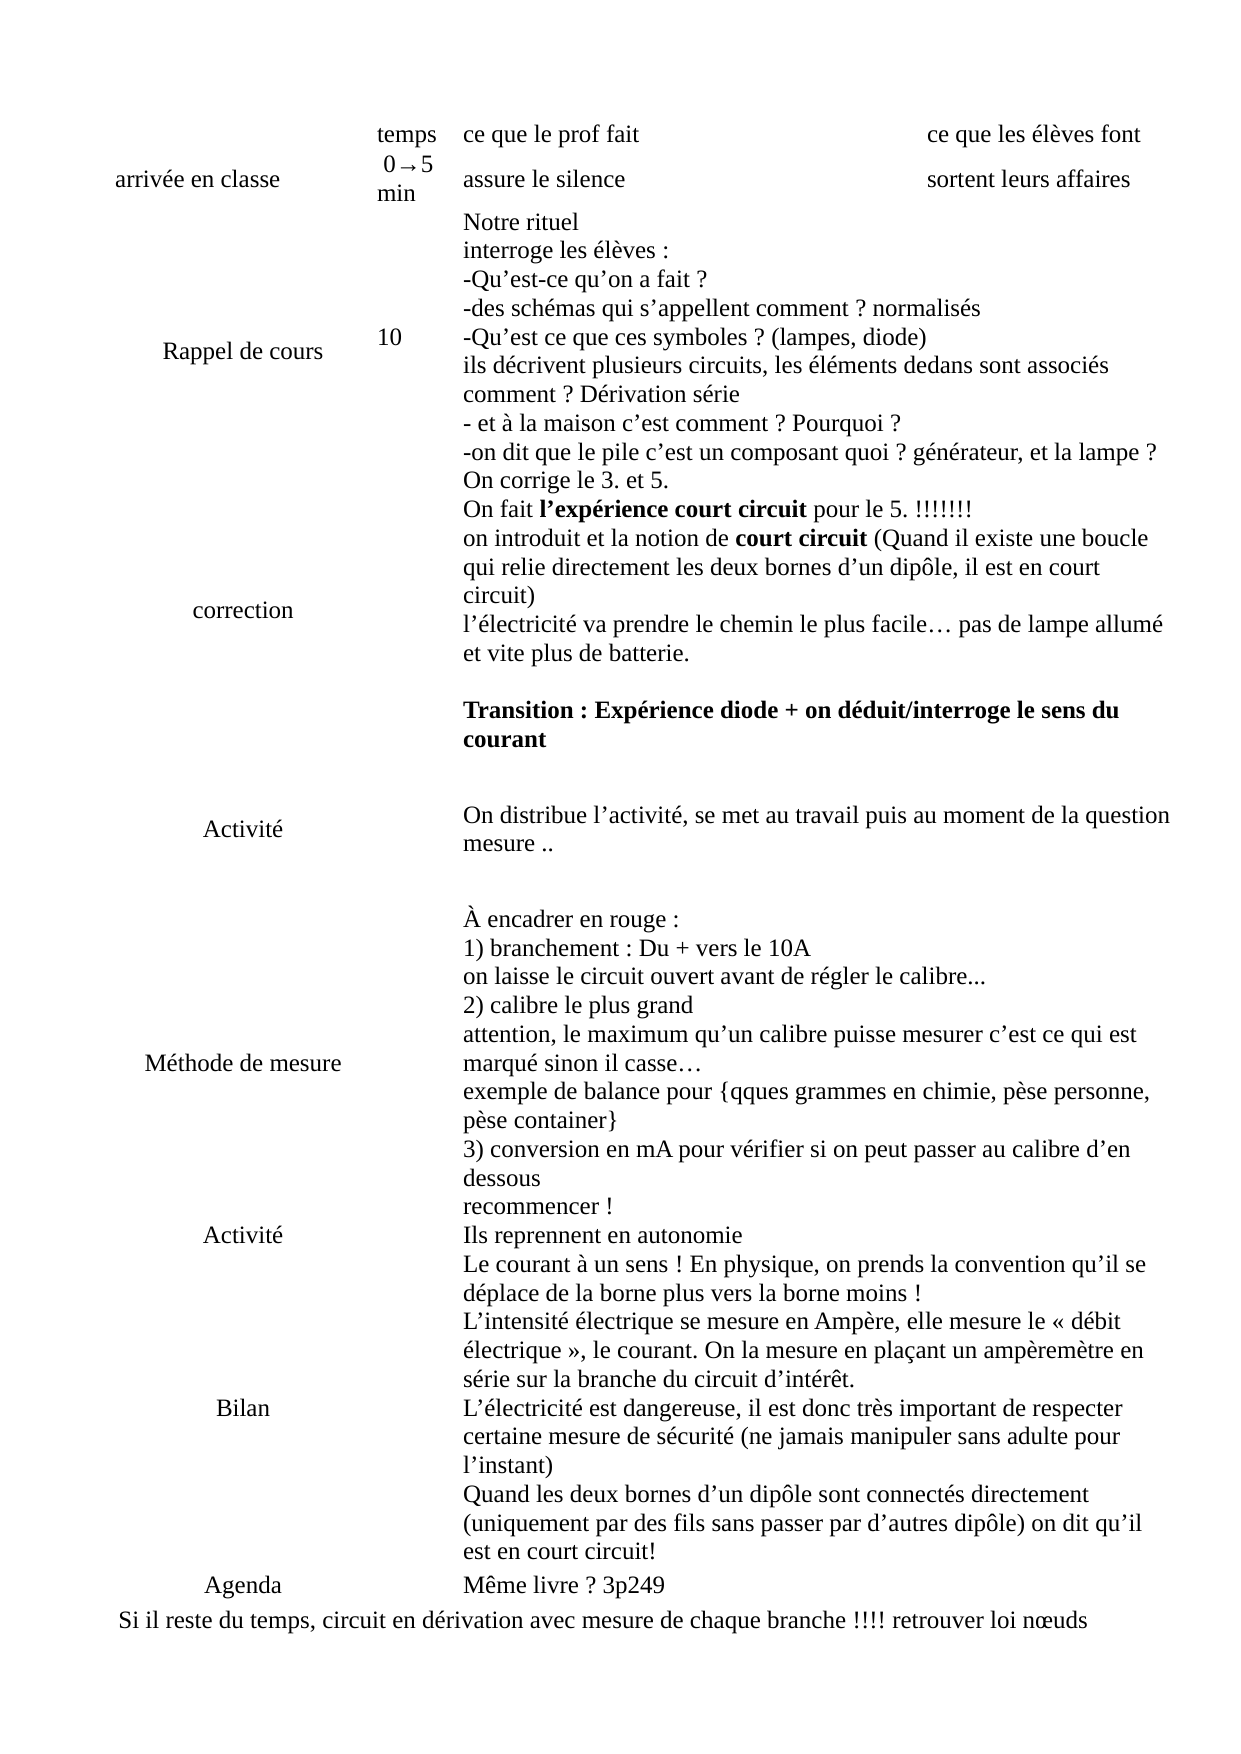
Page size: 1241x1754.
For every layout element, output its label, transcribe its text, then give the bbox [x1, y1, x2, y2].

text Si il reste du temps, circuit en dérivation avec mesure de chaque branche !!!! retrouver loi nœuds [118, 1605, 1122, 1633]
table_cell On corrige le 3. et 5. On fait l’expérience court circuit pour le 5. !!!!!!! on introduit et la notion de court circuit (Quand il existe une boucle qui relie directement les deux bornes d’un dipôle, il est en court circuit) l’électricité va prendre le chemin le plus facile… pas de lampe allumé et vite plus de batterie. Transition : Expérience diode + on déduit/interroge le sens du courant [460, 466, 1179, 753]
table_cell Activité [112, 1220, 374, 1249]
table_cell [374, 1220, 460, 1249]
table_cell [374, 904, 460, 1220]
table_header ce que les élèves font [924, 118, 1179, 149]
table_cell arrivée en classe [112, 149, 374, 207]
table_cell correction [112, 466, 374, 753]
table_cell assure le silence [460, 149, 924, 207]
table_cell Rappel de cours [112, 207, 374, 466]
table_cell sortent leurs affaires [924, 149, 1179, 207]
table_cell Ils reprennent en autonomie [460, 1220, 1179, 1249]
table_cell Bilan [112, 1249, 374, 1565]
table_cell Méthode de mesure [112, 904, 374, 1220]
table_cell 0→5 min [374, 149, 460, 207]
table_cell [374, 466, 460, 753]
table_cell 10 [374, 207, 460, 466]
table_cell Notre rituel interroge les élèves : -Qu’est-ce qu’on a fait ? -des schémas qui s’appellent comment ? normalisés -Qu’est ce que ces symboles ? (lampes, diode) ils décrivent plusieurs circuits, les éléments dedans sont associés comment ? Dérivation série - et à la maison c’est comment ? Pourquoi ? -on dit que le pile c’est un composant quoi ? générateur, et la lampe ? [460, 207, 1179, 466]
table_cell Le courant à un sens ! En physique, on prends la convention qu’il se déplace de la borne plus vers la borne moins ! L’intensité électrique se mesure en Ampère, elle mesure le « débit électrique », le courant. On la mesure en plaçant un ampèremètre en série sur la branche du circuit d’intérêt. L’électricité est dangereuse, il est donc très important de respecter certaine mesure de sécurité (ne jamais manipuler sans adulte pour l’instant) Quand les deux bornes d’un dipôle sont connectés directement (uniquement par des fils sans passer par d’autres dipôle) on dit qu’il est en court circuit! [460, 1249, 1179, 1565]
table_cell [374, 1249, 460, 1565]
table_cell Activité [112, 753, 374, 904]
table_cell À encadrer en rouge : 1) branchement : Du + vers le 10A on laisse le circuit ouvert avant de régler le calibre... 2) calibre le plus grand attention, le maximum qu’un calibre puisse mesurer c’est ce qui est marqué sinon il casse… exemple de balance pour {qques grammes en chimie, pèse personne, pèse container} 3) conversion en mA pour vérifier si on peut passer au calibre d’en dessous recommencer ! [460, 904, 1179, 1220]
table_header ce que le prof fait [460, 118, 924, 149]
table_cell Même livre ? 3p249 [460, 1565, 1179, 1605]
table_header [112, 118, 374, 149]
table_cell On distribue l’activité, se met au travail puis au moment de la question mesure .. [460, 753, 1179, 904]
table_cell [374, 1565, 460, 1605]
table_cell [374, 753, 460, 904]
table_cell Agenda [112, 1565, 374, 1605]
table_header temps [374, 118, 460, 149]
